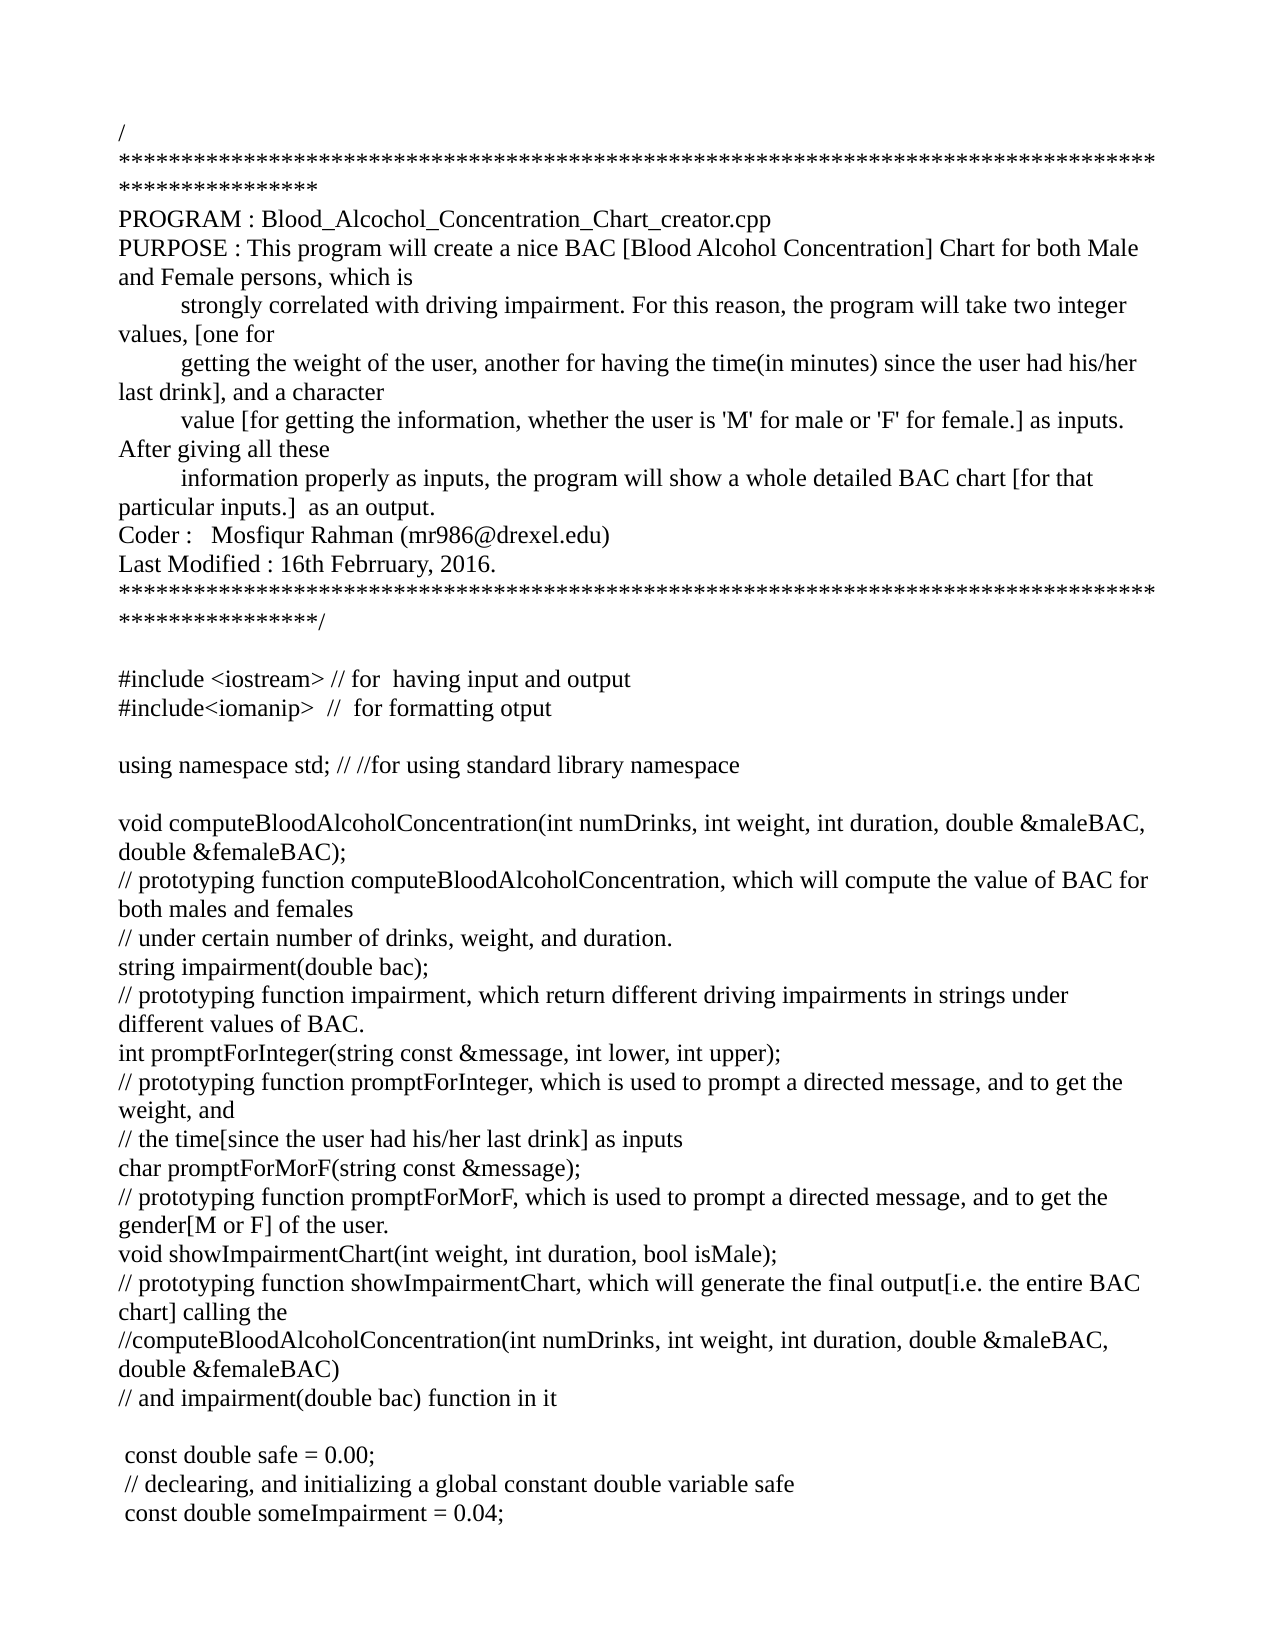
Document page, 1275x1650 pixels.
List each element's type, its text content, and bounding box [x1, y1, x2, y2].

text // and impairment(double bac) function in it [118, 1383, 1157, 1412]
text const double safe = 0.00; [118, 1441, 1157, 1469]
text getting the weight of the user, another for having the time(in minutes) since the user had his/her last drink], and a character [118, 348, 1157, 406]
text // prototyping function promptForMorF, which is used to prompt a directed message, and to get the gender[M or F] of the user. [118, 1182, 1157, 1239]
text // prototyping function promptForInteger, which is used to prompt a directed message, and to get the weight, and [118, 1067, 1157, 1124]
text // under certain number of drinks, weight, and duration. [118, 923, 1157, 952]
text string impairment(double bac); [118, 952, 1157, 981]
text information properly as inputs, the program will show a whole detailed BAC chart [for that particular inputs.] as an output. [118, 463, 1157, 521]
text // prototyping function impairment, which return different driving impairments in strings under different values of BAC. [118, 981, 1157, 1038]
text value [for getting the information, whether the user is 'M' for male or 'F' for female.] as inputs. After giving all these [118, 406, 1157, 463]
text PURPOSE : This program will create a nice BAC [Blood Alcohol Concentration] Chart for both Male and Female persons, which is [118, 233, 1157, 291]
text // prototyping function showImpairmentChart, which will generate the final output[i.e. the entire BAC chart] calling the [118, 1268, 1157, 1326]
text Coder : Mosfiqur Rahman (mr986@drexel.edu) [118, 521, 1157, 549]
text using namespace std; // //for using standard library namespace [118, 751, 1157, 779]
text #include<iomanip> // for formatting otput [118, 693, 1157, 722]
text int promptForInteger(string const &message, int lower, int upper); [118, 1038, 1157, 1067]
text Last Modified : 16th Febrruary, 2016. [118, 549, 1157, 578]
text PROGRAM : Blood_Alcochol_Concentration_Chart_creator.cpp [118, 204, 1157, 233]
text // the time[since the user had his/her last drink] as inputs [118, 1124, 1157, 1153]
text #include <iostream> // for having input and output [118, 664, 1157, 693]
text void showImpairmentChart(int weight, int duration, bool isMale); [118, 1239, 1157, 1268]
text strongly correlated with driving impairment. For this reason, the program will take two integer values, [one for [118, 291, 1157, 348]
text void computeBloodAlcoholConcentration(int numDrinks, int weight, int duration, double &maleBAC, double &femaleBAC); [118, 808, 1157, 866]
text // declearing, and initializing a global constant double variable safe [118, 1469, 1157, 1498]
text /*************************************************************************************************** [118, 118, 1157, 204]
text //computeBloodAlcoholConcentration(int numDrinks, int weight, int duration, double &maleBAC, double &femaleBAC) [118, 1326, 1157, 1383]
text const double someImpairment = 0.04; [118, 1498, 1157, 1527]
text // prototyping function computeBloodAlcoholConcentration, which will compute the value of BAC for both males and females [118, 866, 1157, 923]
text ***************************************************************************************************/ [118, 578, 1157, 636]
text char promptForMorF(string const &message); [118, 1153, 1157, 1182]
